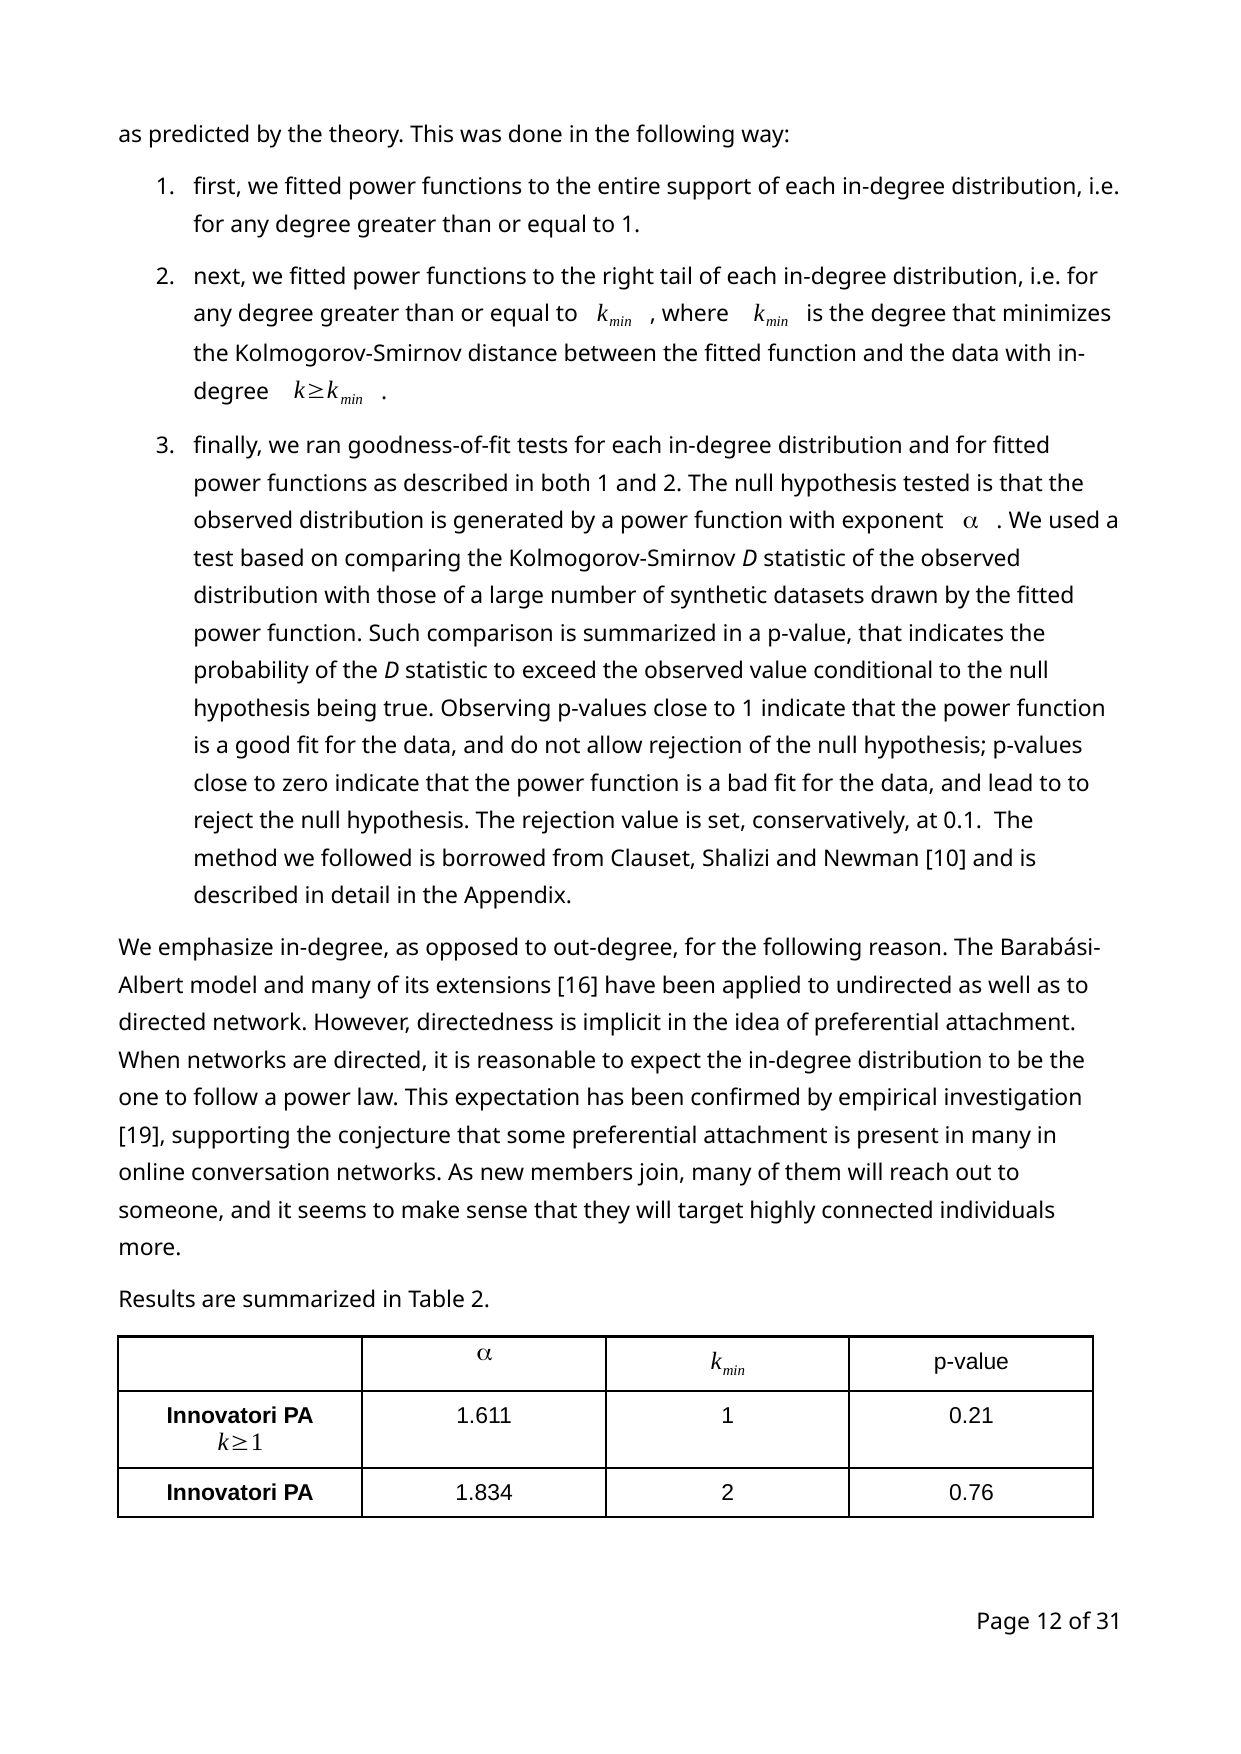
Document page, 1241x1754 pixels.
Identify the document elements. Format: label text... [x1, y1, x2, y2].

table_cell 2 [607, 1469, 848, 1516]
list finally, we ran goodness-of-fit tests for each in-degree distribution and for fitted power functions as described in both 1 and 2. The null hypothesis tested is that the observed distribution is generated by a power function with exponent. We used a test based on comparing the Kolmogorov-Smirnov D statistic of the observed distribution with those of a large number of synthetic datasets drawn by the fitted power function. Such comparison is summarized in a p-value, that indicates the probability of the D statistic to exceed the observed value conditional to the null hypothesis being true. Observing p-values close to 1 indicate that the power function is a good fit for the data, and do not allow rejection of the null hypothesis; p-values close to zero indicate that the power function is a bad fit for the data, and lead to to reject the null hypothesis. The rejection value is set, conservatively, at 0.1. The method we followed is borrowed from Clauset, Shalizi and Newman [10] and is described in detail in the Appendix. [156, 429, 1122, 910]
table_header [363, 1338, 605, 1389]
text Results are summarized in Table 2. [118, 1283, 1122, 1314]
table_cell 0.21 [850, 1392, 1092, 1467]
list first, we fitted power functions to the entire support of each in-degree distribution, i.e. for any degree greater than or equal to 1. [156, 170, 1122, 239]
list next, we fitted power functions to the right tail of each in-degree distribution, i.e. for any degree greater than or equal to, where is the degree that minimizes the Kolmogorov-Smirnov distance between the fitted function and the data with in-degree . [156, 260, 1122, 408]
table_header [119, 1338, 361, 1389]
table_cell Innovatori PA [119, 1469, 361, 1516]
text We emphasize in-degree, as opposed to out-degree, for the following reason. The Barabási-Albert model and many of its extensions [16] have been applied to undirected as well as to directed network. However, directedness is implicit in the idea of preferential attachment. When networks are directed, it is reasonable to expect the in-degree distribution to be the one to follow a power law. This expectation has been confirmed by empirical investigation [19], supporting the conjecture that some preferential attachment is present in many in online conversation networks. As new members join, many of them will reach out to someone, and it seems to make sense that they will target highly connected individuals more. [118, 931, 1122, 1262]
table_cell Innovatori PA [119, 1392, 361, 1467]
table_header p-value [850, 1338, 1092, 1389]
table_cell 1.611 [363, 1392, 605, 1467]
text as predicted by the theory. This was done in the following way: [118, 118, 1122, 149]
table_cell 1 [607, 1392, 848, 1467]
table_cell 1.834 [363, 1469, 605, 1516]
table_cell 0.76 [850, 1469, 1092, 1516]
table_header [607, 1338, 848, 1389]
